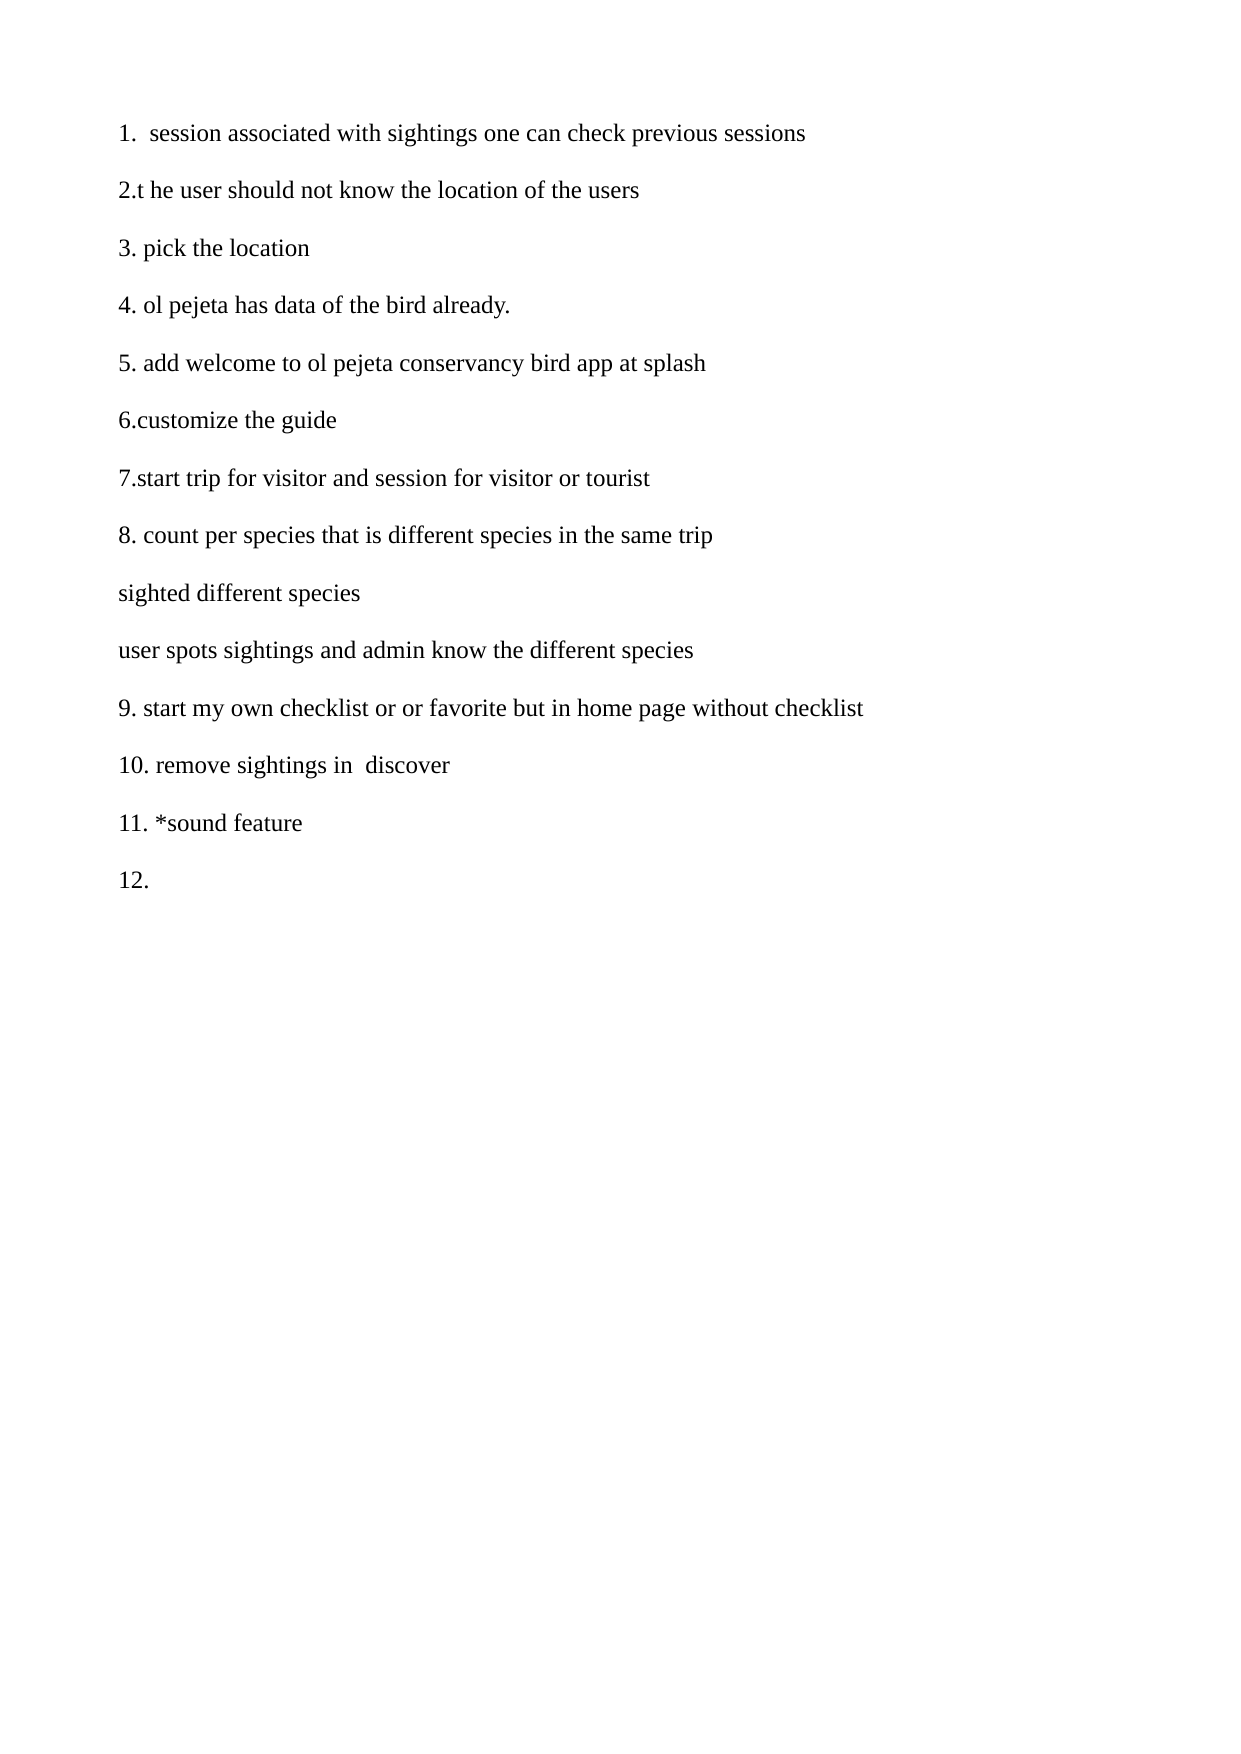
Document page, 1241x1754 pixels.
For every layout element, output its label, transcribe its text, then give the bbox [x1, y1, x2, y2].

text 4. ol pejeta has data of the bird already. [118, 291, 1122, 319]
text 5. add welcome to ol pejeta conservancy bird app at splash [118, 348, 1122, 377]
text 12. [118, 866, 1122, 894]
text 9. start my own checklist or or favorite but in home page without checklist [118, 693, 1122, 722]
text 10. remove sightings in discover [118, 751, 1122, 779]
text 7.start trip for visitor and session for visitor or tourist [118, 463, 1122, 492]
text 2.t he user should not know the location of the users [118, 176, 1122, 204]
text 1. session associated with sightings one can check previous sessions [118, 118, 1122, 147]
text sighted different species [118, 578, 1122, 607]
text 3. pick the location [118, 233, 1122, 262]
text 11. *sound feature [118, 808, 1122, 837]
text 8. count per species that is different species in the same trip [118, 521, 1122, 549]
text 6.customize the guide [118, 406, 1122, 434]
text user spots sightings and admin know the different species [118, 636, 1122, 664]
